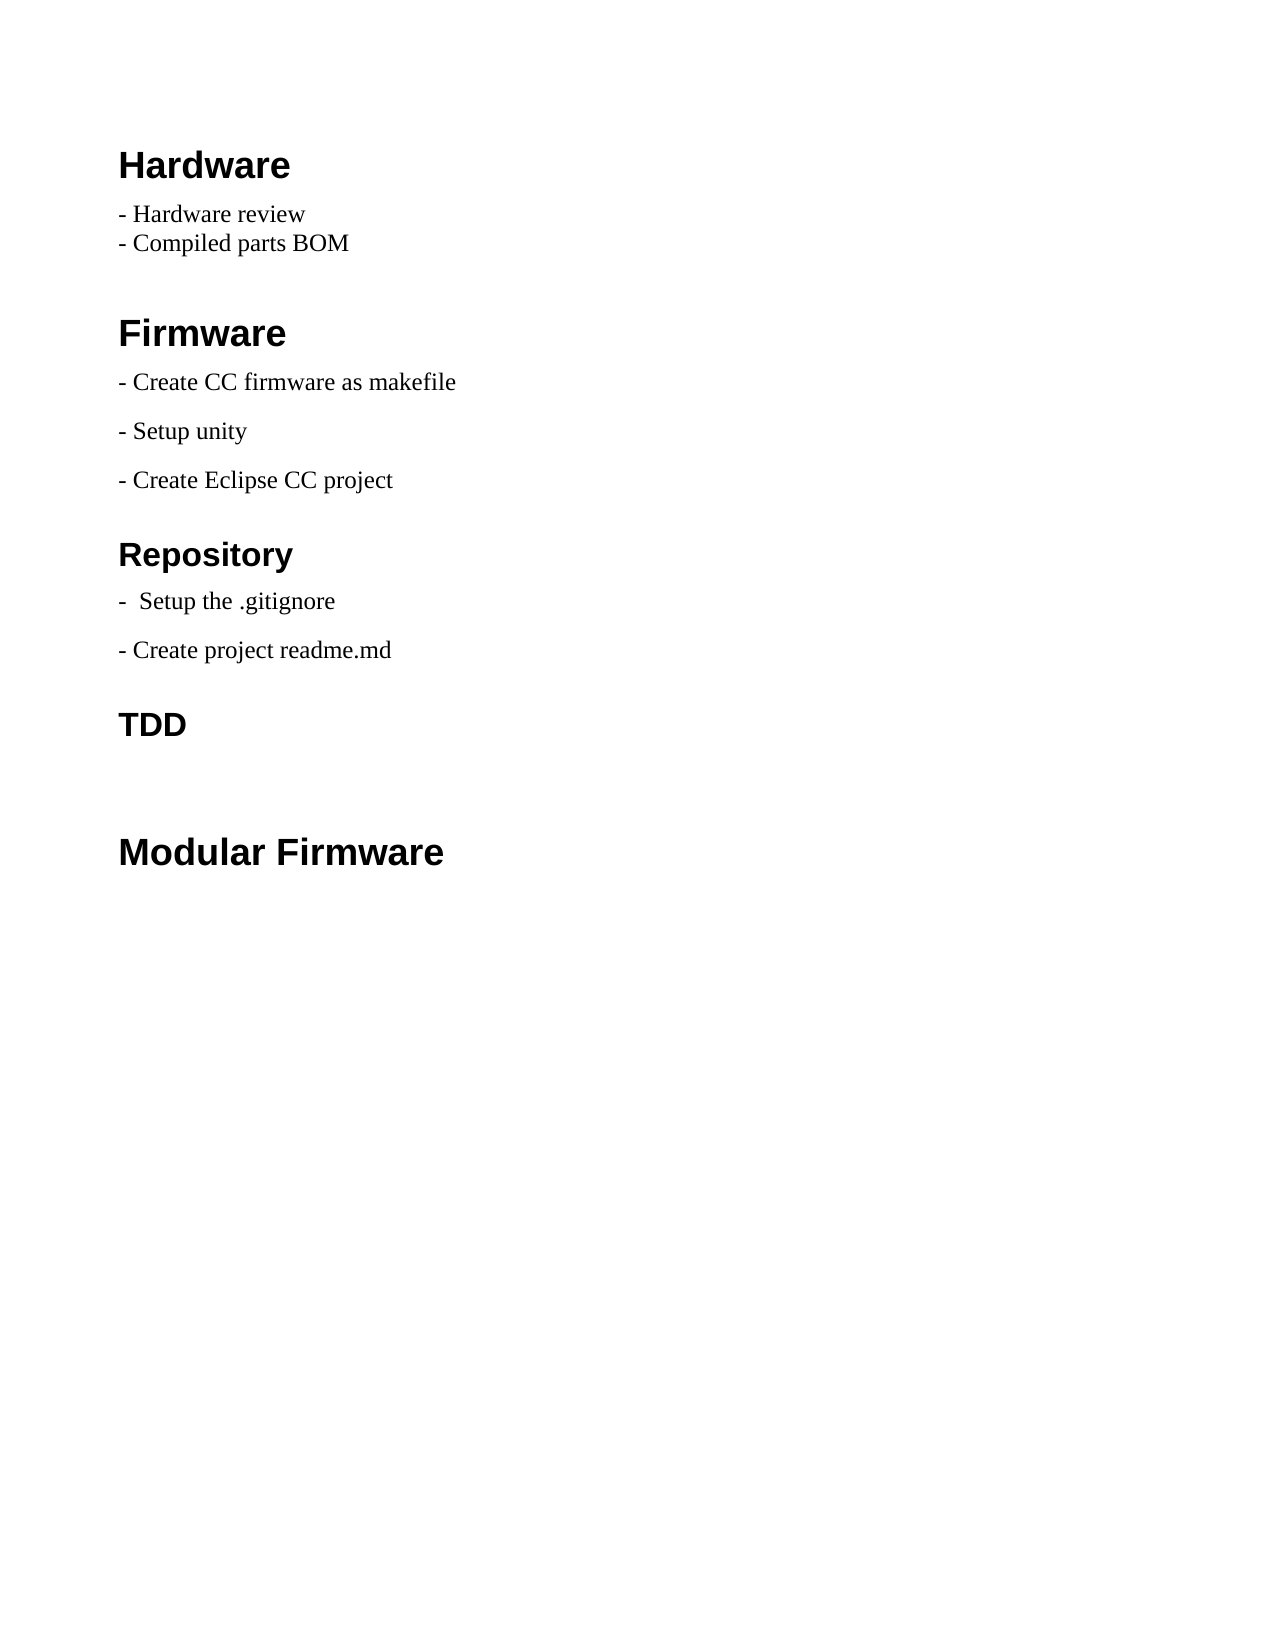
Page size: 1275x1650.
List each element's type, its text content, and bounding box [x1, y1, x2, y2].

subtitle Hardware [118, 143, 1157, 187]
text - Setup unity [118, 416, 1157, 444]
subtitle Firmware [118, 311, 1157, 354]
subtitle Modular Firmware [118, 830, 1157, 874]
text - Create CC firmware as makefile [118, 367, 1157, 395]
subtitle Repository [118, 535, 1157, 573]
text - Compiled parts BOM [118, 228, 1157, 257]
text - Setup the .gitignore [118, 586, 1157, 614]
text - Create Eclipse CC project [118, 465, 1157, 493]
text - Create project readme.md [118, 635, 1157, 664]
subtitle TDD [118, 705, 1157, 743]
text - Hardware review [118, 199, 1157, 228]
